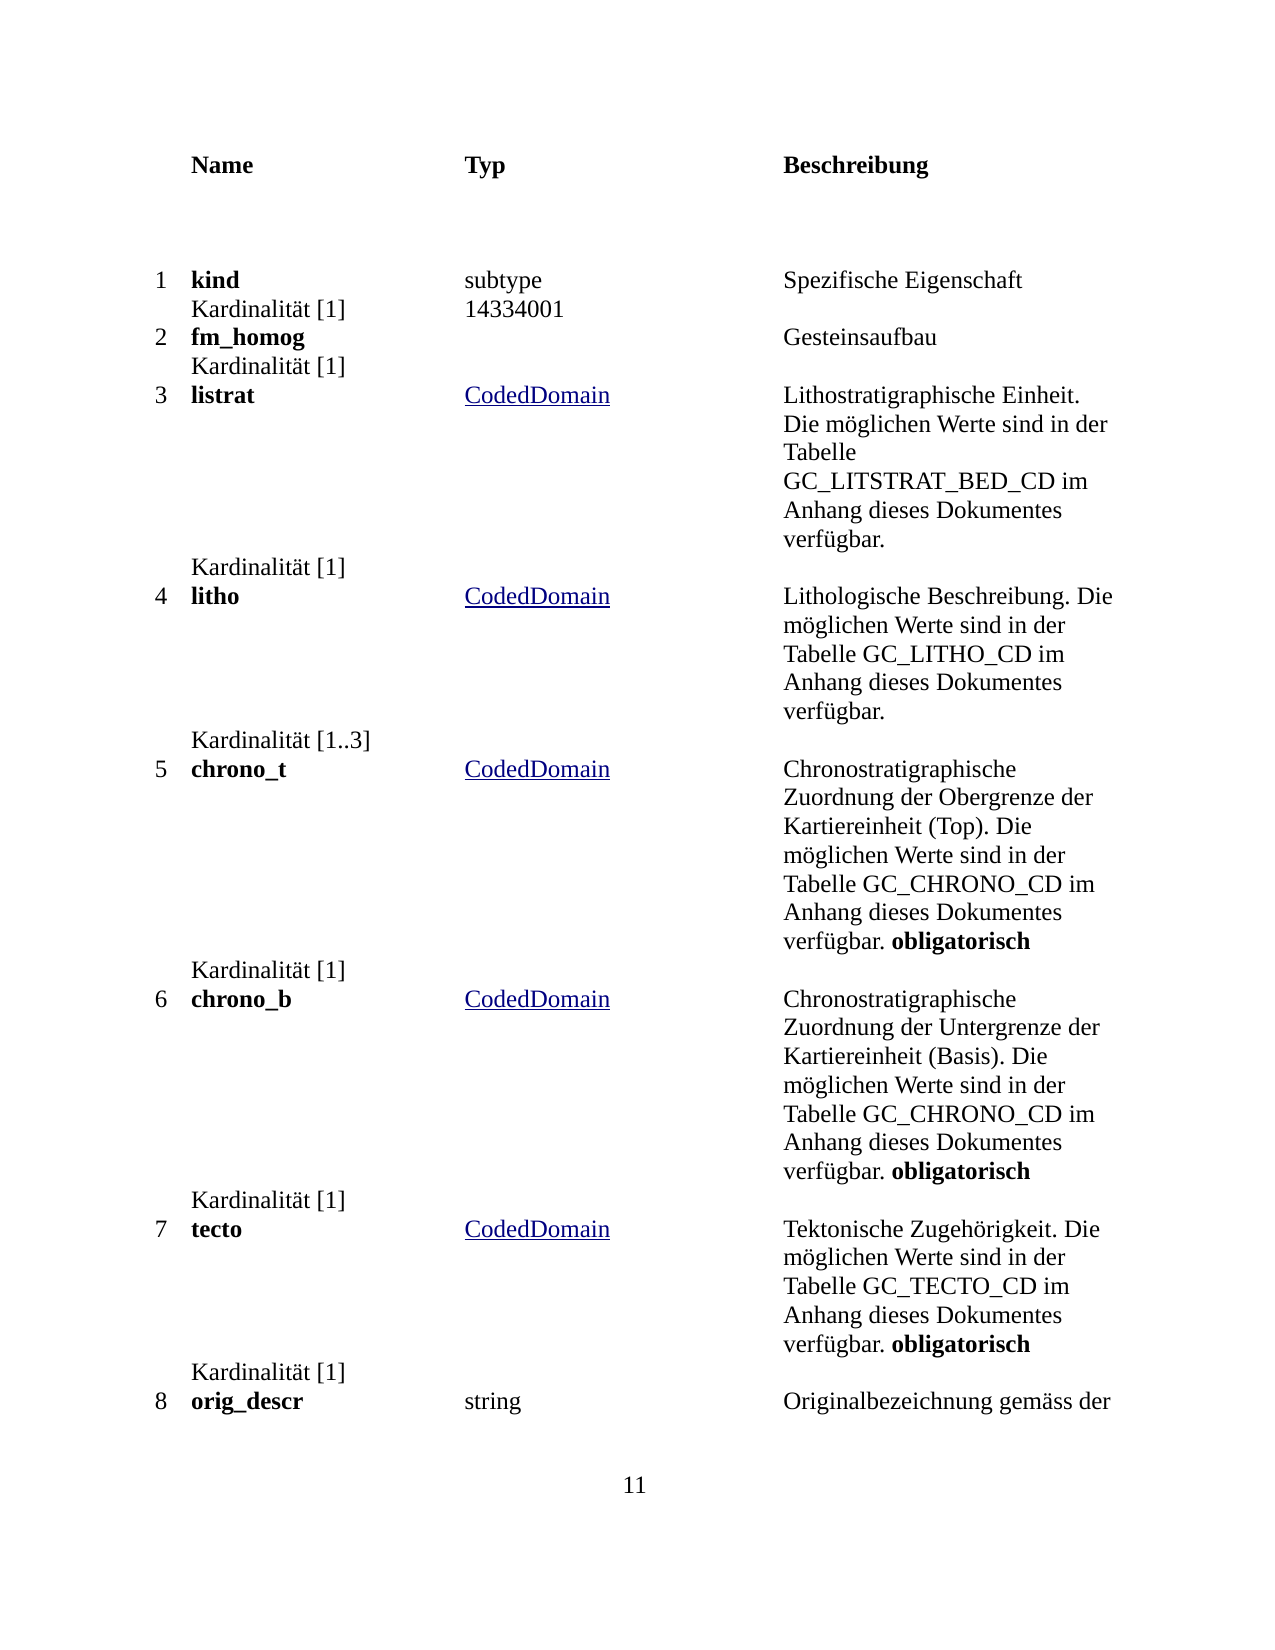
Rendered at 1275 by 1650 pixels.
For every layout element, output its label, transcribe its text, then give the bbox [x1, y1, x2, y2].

table_cell fm_homog [186, 323, 460, 351]
table_header Typ [460, 150, 779, 265]
table_cell chrono_b [186, 984, 460, 1185]
table_cell 4 [150, 581, 186, 725]
table_cell CodedDomain [460, 581, 779, 725]
table_cell Kardinalität [1] [186, 294, 460, 322]
table_cell [779, 725, 1125, 754]
table_cell 5 [150, 754, 186, 955]
table_cell CodedDomain [460, 984, 779, 1185]
table_cell CodedDomain [460, 380, 779, 552]
table_cell [779, 553, 1125, 581]
table_cell [150, 725, 186, 754]
table_cell subtype [460, 265, 779, 294]
table_cell litho [186, 581, 460, 725]
table_cell Kardinalität [1..3] [186, 725, 460, 754]
table_cell listrat [186, 380, 460, 552]
table_cell kind [186, 265, 460, 294]
table_cell 1 [150, 265, 186, 294]
table_cell tecto [186, 1214, 460, 1357]
table_cell orig_descr [186, 1386, 460, 1415]
table_cell CodedDomain [460, 1214, 779, 1357]
table_cell [150, 351, 186, 380]
table_cell [460, 725, 779, 754]
table_cell Chronostratigraphische Zuordnung der Untergrenze der Kartiereinheit (Basis). Die möglichen Werte sind in der Tabelle GC_CHRONO_CD im Anhang dieses Dokumentes verfügbar. obligatorisch [779, 984, 1125, 1185]
table_cell 3 [150, 380, 186, 552]
table_cell [779, 351, 1125, 380]
table_cell 7 [150, 1214, 186, 1357]
table_cell [460, 1185, 779, 1214]
table_cell Lithostratigraphische Einheit. Die möglichen Werte sind in der Tabelle GC_LITSTRAT_BED_CD im Anhang dieses Dokumentes verfügbar. [779, 380, 1125, 552]
table_cell [460, 553, 779, 581]
table_cell Kardinalität [1] [186, 553, 460, 581]
table_cell Originalbezeichnung gemäss der [779, 1386, 1125, 1415]
table_header Beschreibung [779, 150, 1125, 265]
table_cell Kardinalität [1] [186, 351, 460, 380]
table_cell Chronostratigraphische Zuordnung der Obergrenze der Kartiereinheit (Top). Die möglichen Werte sind in der Tabelle GC_CHRONO_CD im Anhang dieses Dokumentes verfügbar. obligatorisch [779, 754, 1125, 955]
table_cell [150, 553, 186, 581]
table_cell Kardinalität [1] [186, 1358, 460, 1386]
table_cell [150, 955, 186, 984]
table_cell [460, 955, 779, 984]
table_cell [460, 351, 779, 380]
table_cell string [460, 1386, 779, 1415]
table_cell [779, 1358, 1125, 1386]
table_cell 2 [150, 323, 186, 351]
table_cell Lithologische Beschreibung. Die möglichen Werte sind in der Tabelle GC_LITHO_CD im Anhang dieses Dokumentes verfügbar. [779, 581, 1125, 725]
table_cell [779, 1185, 1125, 1214]
table_cell CodedDomain [460, 754, 779, 955]
table_cell chrono_t [186, 754, 460, 955]
table_cell [779, 955, 1125, 984]
table_cell [150, 1185, 186, 1214]
table_cell [150, 1358, 186, 1386]
table_cell [460, 1358, 779, 1386]
table_cell [460, 323, 779, 351]
table_cell Kardinalität [1] [186, 1185, 460, 1214]
table_header [150, 150, 186, 265]
table_cell Gesteinsaufbau [779, 323, 1125, 351]
table_cell Tektonische Zugehörigkeit. Die möglichen Werte sind in der Tabelle GC_TECTO_CD im Anhang dieses Dokumentes verfügbar. obligatorisch [779, 1214, 1125, 1357]
table_header Name [186, 150, 460, 265]
table_cell 14334001 [460, 294, 779, 322]
table_cell Spezifische Eigenschaft [779, 265, 1125, 294]
table_cell [779, 294, 1125, 322]
table_cell 6 [150, 984, 186, 1185]
table_cell 8 [150, 1386, 186, 1415]
table_cell Kardinalität [1] [186, 955, 460, 984]
table_cell [150, 294, 186, 322]
